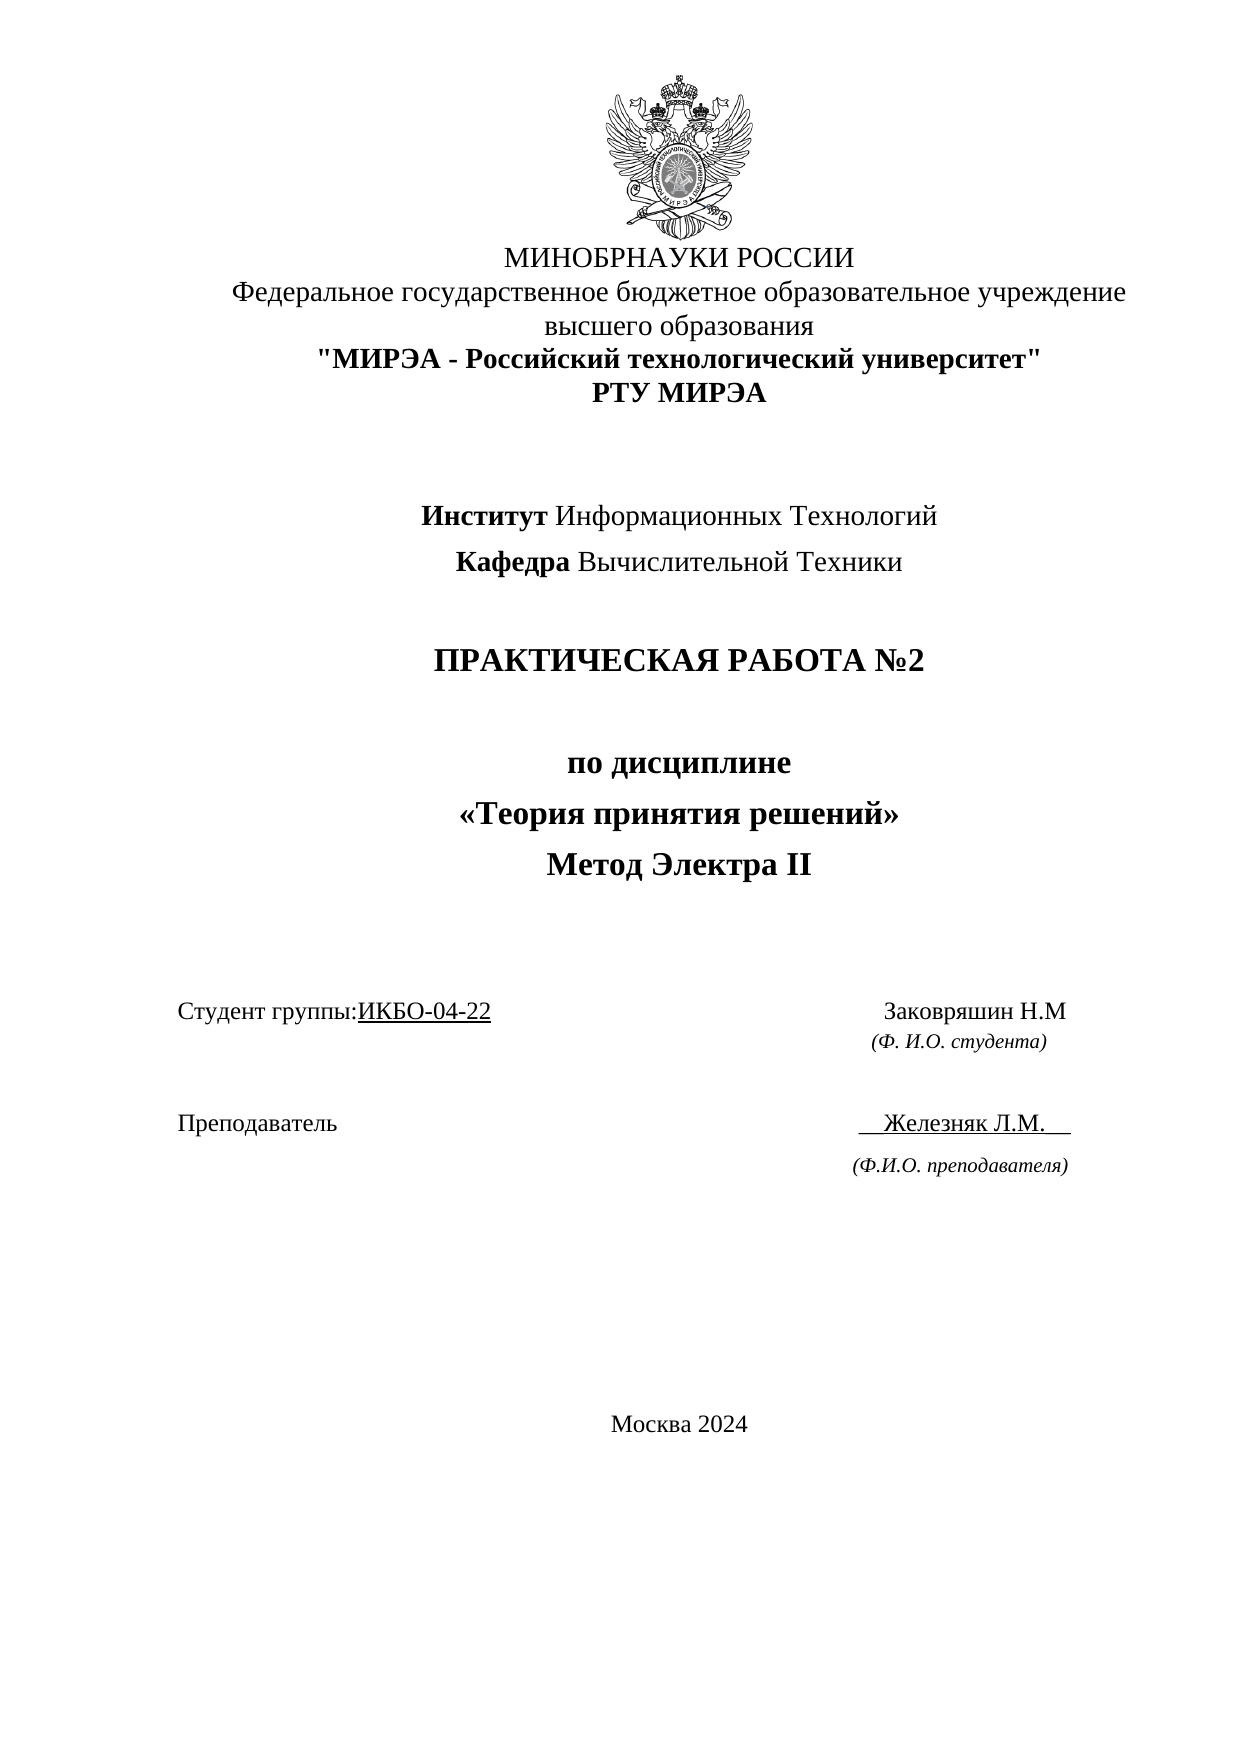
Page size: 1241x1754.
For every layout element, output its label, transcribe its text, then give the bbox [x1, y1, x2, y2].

text Кафедра Вычислительной Техники [177, 544, 1181, 577]
text ПРАКТИЧЕСКАЯ РАБОТА №2 [177, 641, 1181, 679]
text по дисциплине [177, 742, 1181, 781]
text Метод Электра II [177, 844, 1181, 882]
table_header [177, 1275, 543, 1304]
text «Теория принятия решений» [177, 793, 1181, 831]
text (Ф.И.О. преподавателя) [177, 1149, 1181, 1178]
table_header [868, 1275, 1174, 1304]
text Институт Информационных Технологий [177, 498, 1181, 531]
text Студент группы:ИКБО-04-22 Заковряшин Н.М (Ф. И.О. студента) [177, 996, 1181, 1054]
table_cell Федеральное государственное бюджетное образовательное учреждение высшего образования "МИРЭА - Российский технологический университет" РТУ МИРЭА [179, 274, 1179, 498]
text Преподаватель __Железняк Л.М.__ [177, 1108, 1181, 1136]
table_header [543, 1275, 868, 1304]
text Москва 2024 [177, 1409, 1181, 1438]
table_header МИНОБРНАУКИ РОССИИ [179, 241, 1179, 274]
